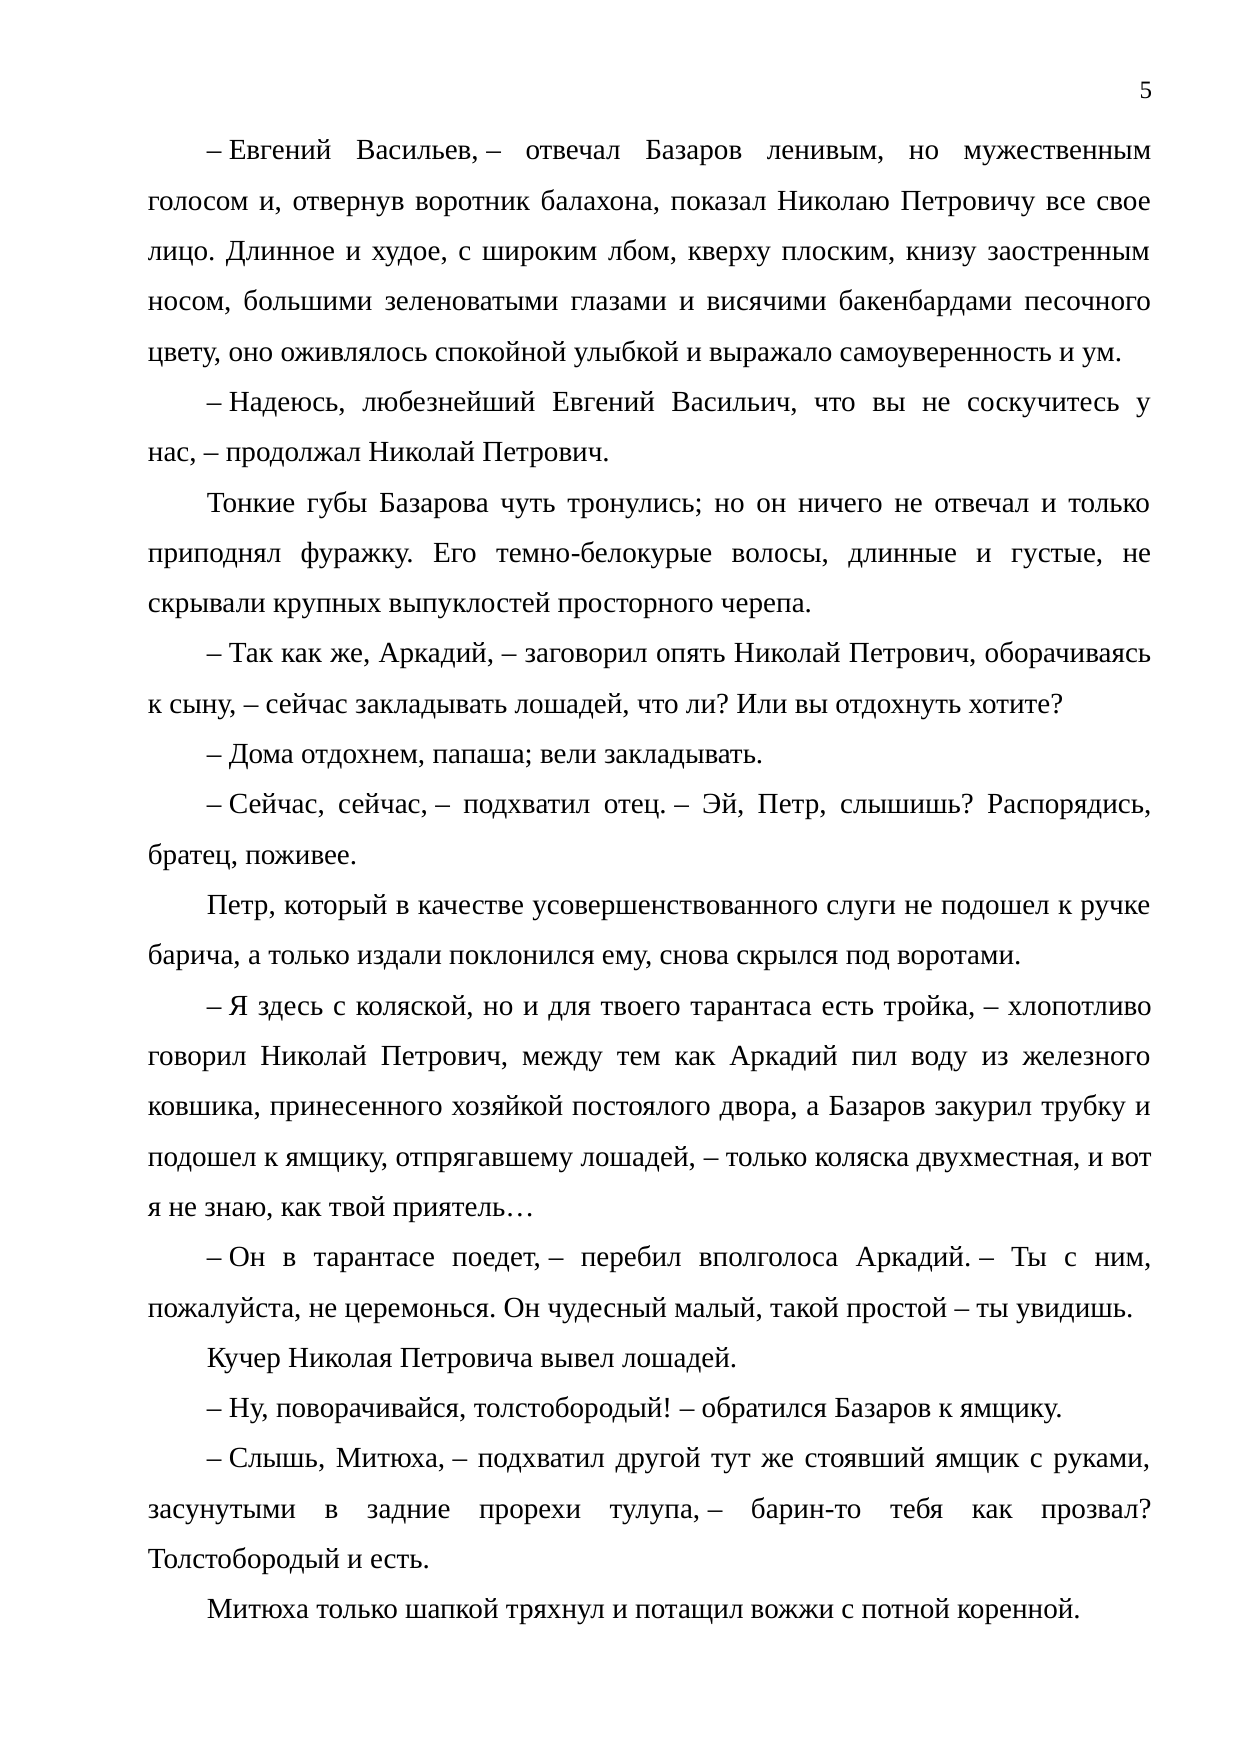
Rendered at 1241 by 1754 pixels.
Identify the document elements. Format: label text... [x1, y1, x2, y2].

text Петр, который в качестве усовершенствованного слуги не подошел к ручке барича, а только издали поклонился ему, снова скрылся под воротами. [148, 887, 1152, 971]
text – Я здесь с коляской, но и для твоего тарантаса есть тройка, – хлопотливо говорил Николай Петрович, между тем как Аркадий пил воду из железного ковшика, принесенного хозяйкой постоялого двора, а Базаров закурил трубку и подошел к ямщику, отпрягавшему лошадей, – только коляска двухместная, и вот я не знаю, как твой приятель… [148, 988, 1152, 1223]
text Митюха только шапкой тряхнул и потащил вожжи с потной коренной. [148, 1592, 1152, 1625]
text Тонкие губы Базарова чуть тронулись; но он ничего не отвечал и только приподнял фуражку. Его темно‑белокурые волосы, длинные и густые, не скрывали крупных выпуклостей просторного черепа. [148, 485, 1152, 619]
text – Евгений Васильев, – отвечал Базаров ленивым, но мужественным голосом и, отвернув воротник балахона, показал Николаю Петровичу все свое лицо. Длинное и худое, с широким лбом, кверху плоским, книзу заостренным носом, большими зеленоватыми глазами и висячими бакенбардами песочного цвету, оно оживлялось спокойной улыбкой и выражало самоуверенность и ум. [148, 132, 1152, 367]
text – Слышь, Митюха, – подхватил другой тут же стоявший ямщик с руками, засунутыми в задние прорехи тулупа, – барин‑то тебя как прозвал? Толстобородый и есть. [148, 1441, 1152, 1575]
text – Так как же, Аркадий, – заговорил опять Николай Петрович, оборачиваясь к сыну, – сейчас закладывать лошадей, что ли? Или вы отдохнуть хотите? [148, 636, 1152, 719]
text Кучер Николая Петровича вывел лошадей. [148, 1340, 1152, 1373]
text – Он в тарантасе поедет, – перебил вполголоса Аркадий. – Ты с ним, пожалуйста, не церемонься. Он чудесный малый, такой простой – ты увидишь. [148, 1239, 1152, 1323]
text – Ну, поворачивайся, толстобородый! – обратился Базаров к ямщику. [148, 1390, 1152, 1424]
text – Сейчас, сейчас, – подхватил отец. – Эй, Петр, слышишь? Распорядись, братец, поживее. [148, 787, 1152, 870]
text – Надеюсь, любезнейший Евгений Васильич, что вы не соскучитесь у нас, – продолжал Николай Петрович. [148, 384, 1152, 468]
text – Дома отдохнем, папаша; вели закладывать. [148, 736, 1152, 770]
